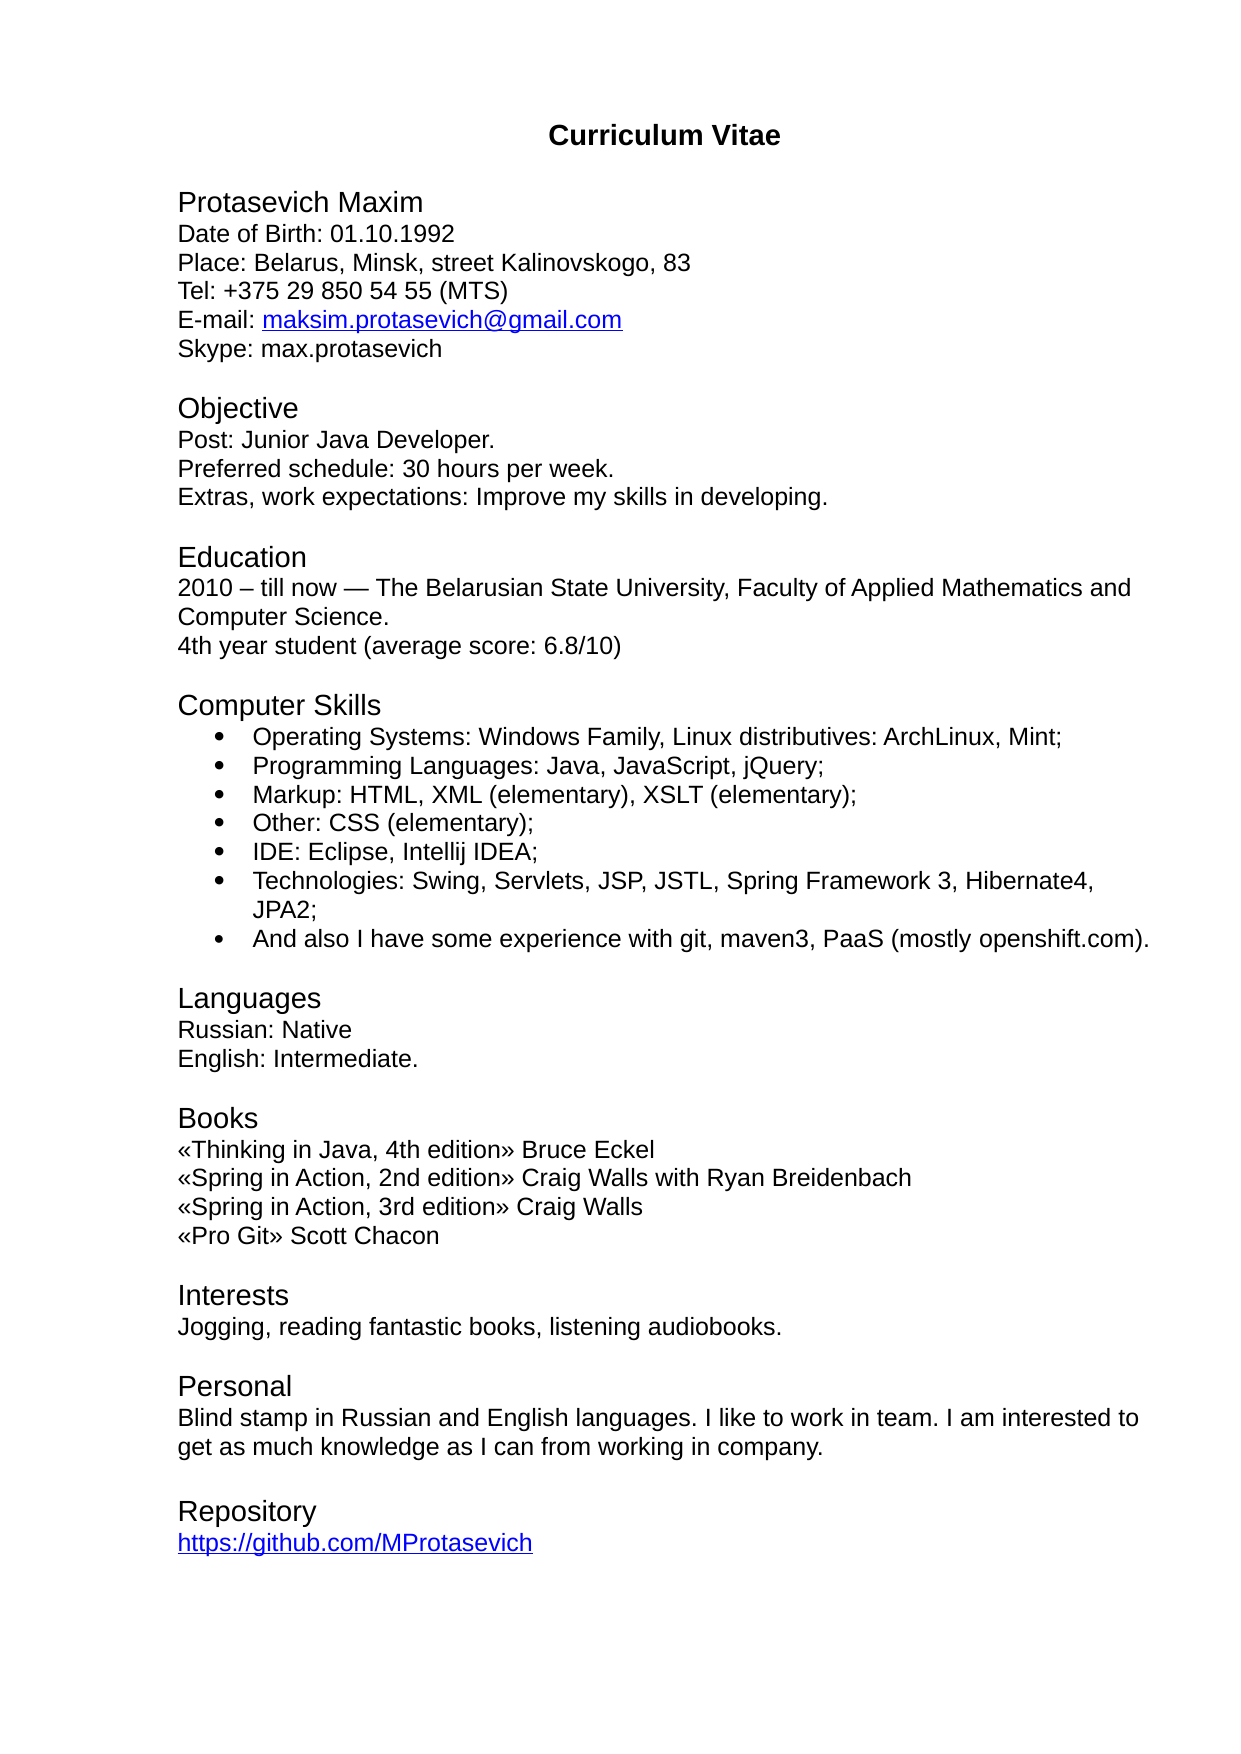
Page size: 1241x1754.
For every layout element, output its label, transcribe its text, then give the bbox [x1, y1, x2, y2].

text Objective [177, 391, 1152, 425]
text Date of Birth: 01.10.1992 [177, 219, 1152, 247]
text Personal [177, 1369, 1152, 1403]
list Technologies: Swing, Servlets, JSP, JSTL, Spring Framework 3, Hibernate4, JPA2; [215, 866, 1152, 924]
text «Spring in Action, 2nd edition» Craig Walls with Ryan Breidenbach [177, 1163, 1152, 1192]
text Interests [177, 1278, 1152, 1312]
text Russian: Native [177, 1015, 1152, 1043]
text Jogging, reading fantastic books, listening audiobooks. [177, 1312, 1152, 1341]
text Blind stamp in Russian and English languages. I like to work in team. I am interested to get as much knowledge as I can from working in company. [177, 1403, 1152, 1460]
text Tel: +375 29 850 54 55 (MTS) [177, 276, 1152, 305]
text Languages [177, 981, 1152, 1015]
text Books [177, 1101, 1152, 1134]
text «Thinking in Java, 4th edition» Bruce Eckel [177, 1134, 1152, 1163]
text Skype: max.protasevich [177, 334, 1152, 362]
text Computer Skills [177, 688, 1152, 722]
text Place: Belarus, Minsk, street Kalinovskogo, 83 [177, 247, 1152, 276]
text Preferred schedule: 30 hours per week. [177, 453, 1152, 482]
text Repository [177, 1494, 1152, 1527]
text Education [177, 540, 1152, 573]
text E-mail: maksim.protasevich@gmail.com [177, 305, 1152, 334]
text «Spring in Action, 3rd edition» Craig Walls [177, 1192, 1152, 1221]
list IDE: Eclipse, Intellij IDEA; [215, 837, 1152, 866]
text Post: Junior Java Developer. [177, 425, 1152, 453]
list Programming Languages: Java, JavaScript, jQuery; [215, 751, 1152, 779]
list Other: CSS (elementary); [215, 808, 1152, 837]
list Markup: HTML, XML (elementary), XSLT (elementary); [215, 779, 1152, 808]
text Extras, work expectations: Improve my skills in developing. [177, 482, 1152, 511]
text English: Intermediate. [177, 1043, 1152, 1072]
text Protasevich Maxim [177, 185, 1152, 219]
list And also I have some experience with git, maven3, PaaS (mostly openshift.com). [215, 924, 1152, 952]
text https://github.com/MProtasevich [177, 1527, 1152, 1556]
text «Pro Git» Scott Chacon [177, 1221, 1152, 1249]
list Operating Systems: Windows Family, Linux distributives: ArchLinux, Mint; [215, 722, 1152, 751]
text 2010 – till now — The Belarusian State University, Faculty of Applied Mathematics and Computer Science. [177, 573, 1152, 631]
text 4th year student (average score: 6.8/10) [177, 631, 1152, 659]
text Curriculum Vitae [177, 118, 1152, 152]
